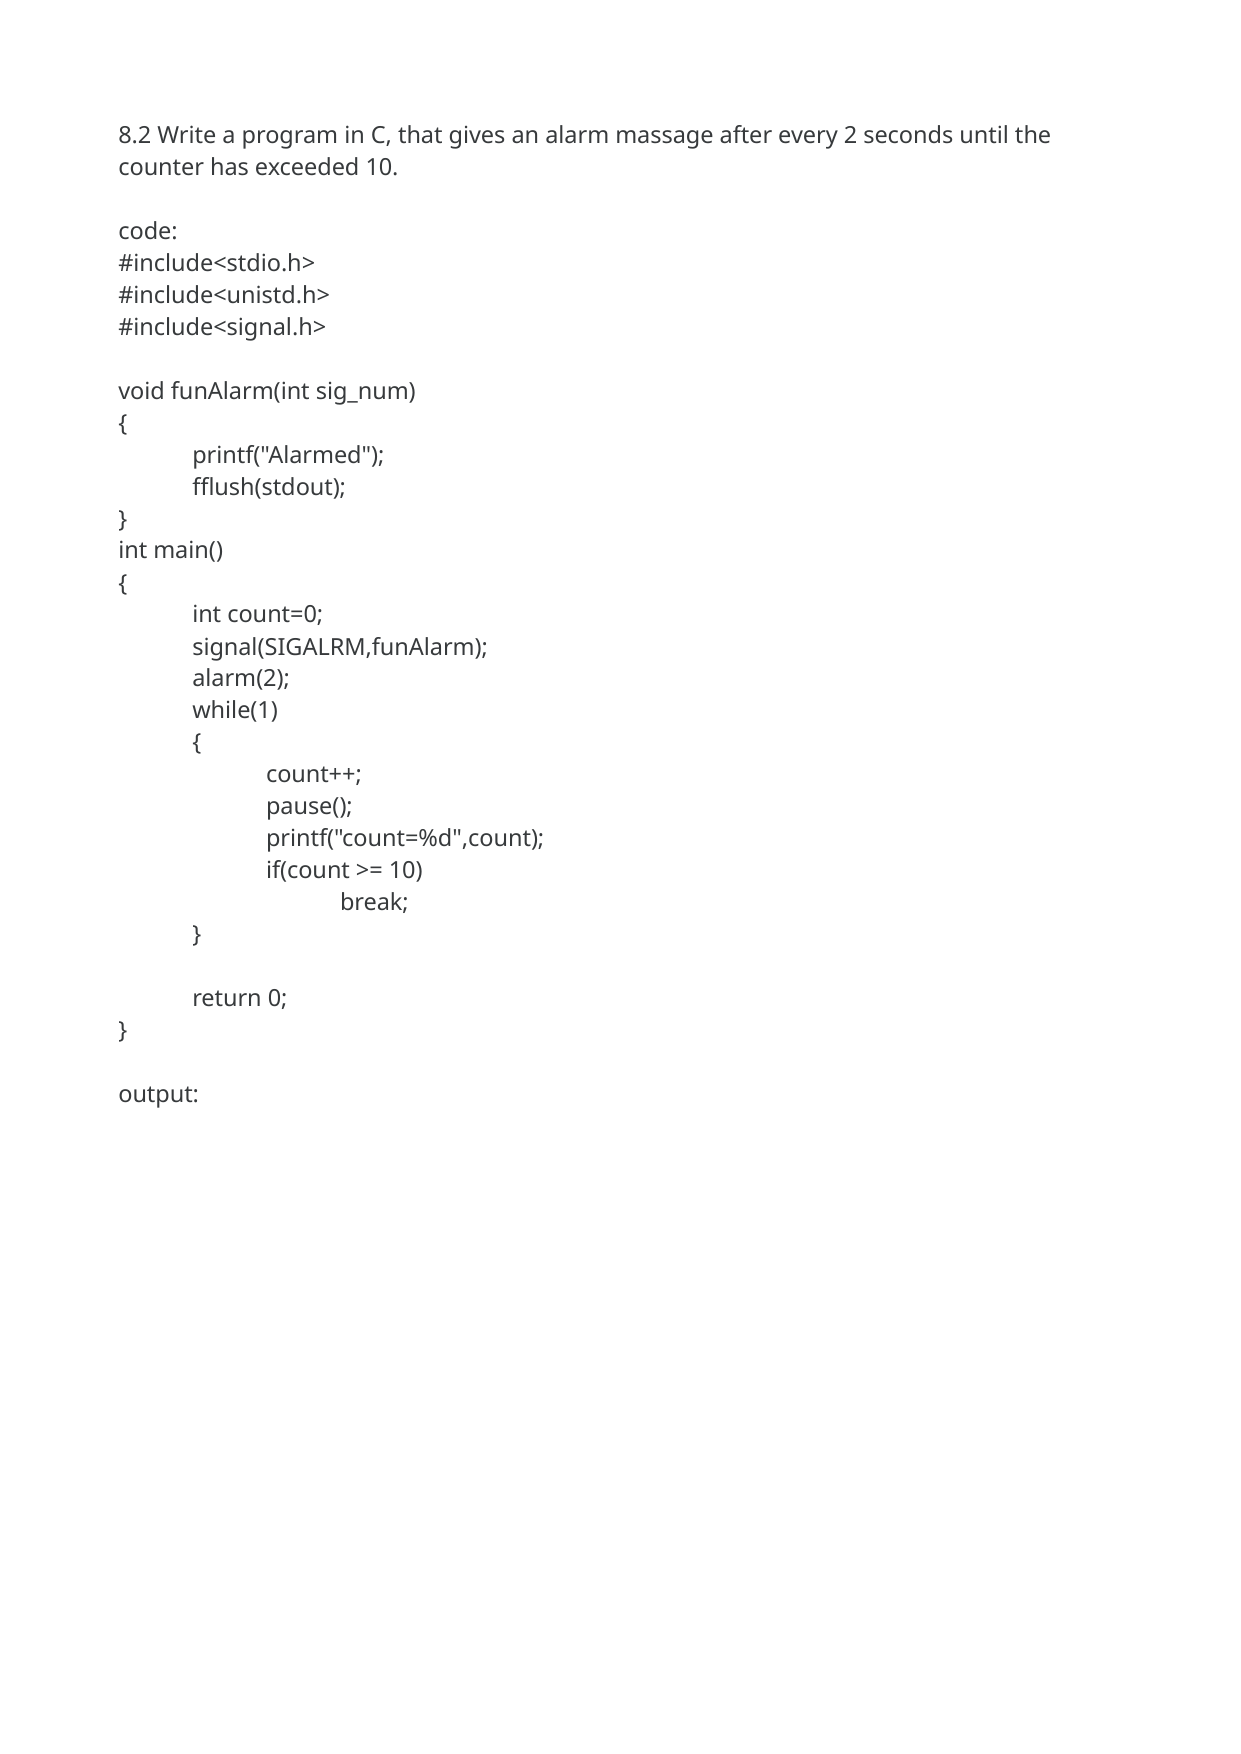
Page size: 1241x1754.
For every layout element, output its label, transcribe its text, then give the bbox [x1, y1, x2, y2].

text code: [118, 214, 1122, 246]
text while(1) [118, 694, 1122, 726]
text fflush(stdout); [118, 470, 1122, 502]
text printf("Alarmed"); [118, 438, 1122, 470]
text int count=0; [118, 598, 1122, 630]
text } [118, 502, 1122, 534]
text printf("count=%d",count); [118, 822, 1122, 854]
text int main() [118, 534, 1122, 566]
text void funAlarm(int sig_num) [118, 374, 1122, 406]
text alarm(2); [118, 662, 1122, 694]
text { [118, 726, 1122, 758]
text if(count >= 10) [118, 854, 1122, 886]
text #include<signal.h> [118, 310, 1122, 342]
text signal(SIGALRM,funAlarm); [118, 630, 1122, 662]
text } [118, 918, 1122, 949]
text { [118, 406, 1122, 438]
text output: [118, 1077, 1122, 1109]
text } [118, 1013, 1122, 1046]
text return 0; [118, 982, 1122, 1013]
text count++; [118, 758, 1122, 790]
text #include<unistd.h> [118, 278, 1122, 310]
text 8.2 Write a program in C, that gives an alarm massage after every 2 seconds until the counter has exceeded 10. [118, 118, 1122, 182]
text pause(); [118, 790, 1122, 822]
text break; [118, 886, 1122, 918]
text { [118, 566, 1122, 598]
text #include<stdio.h> [118, 246, 1122, 278]
